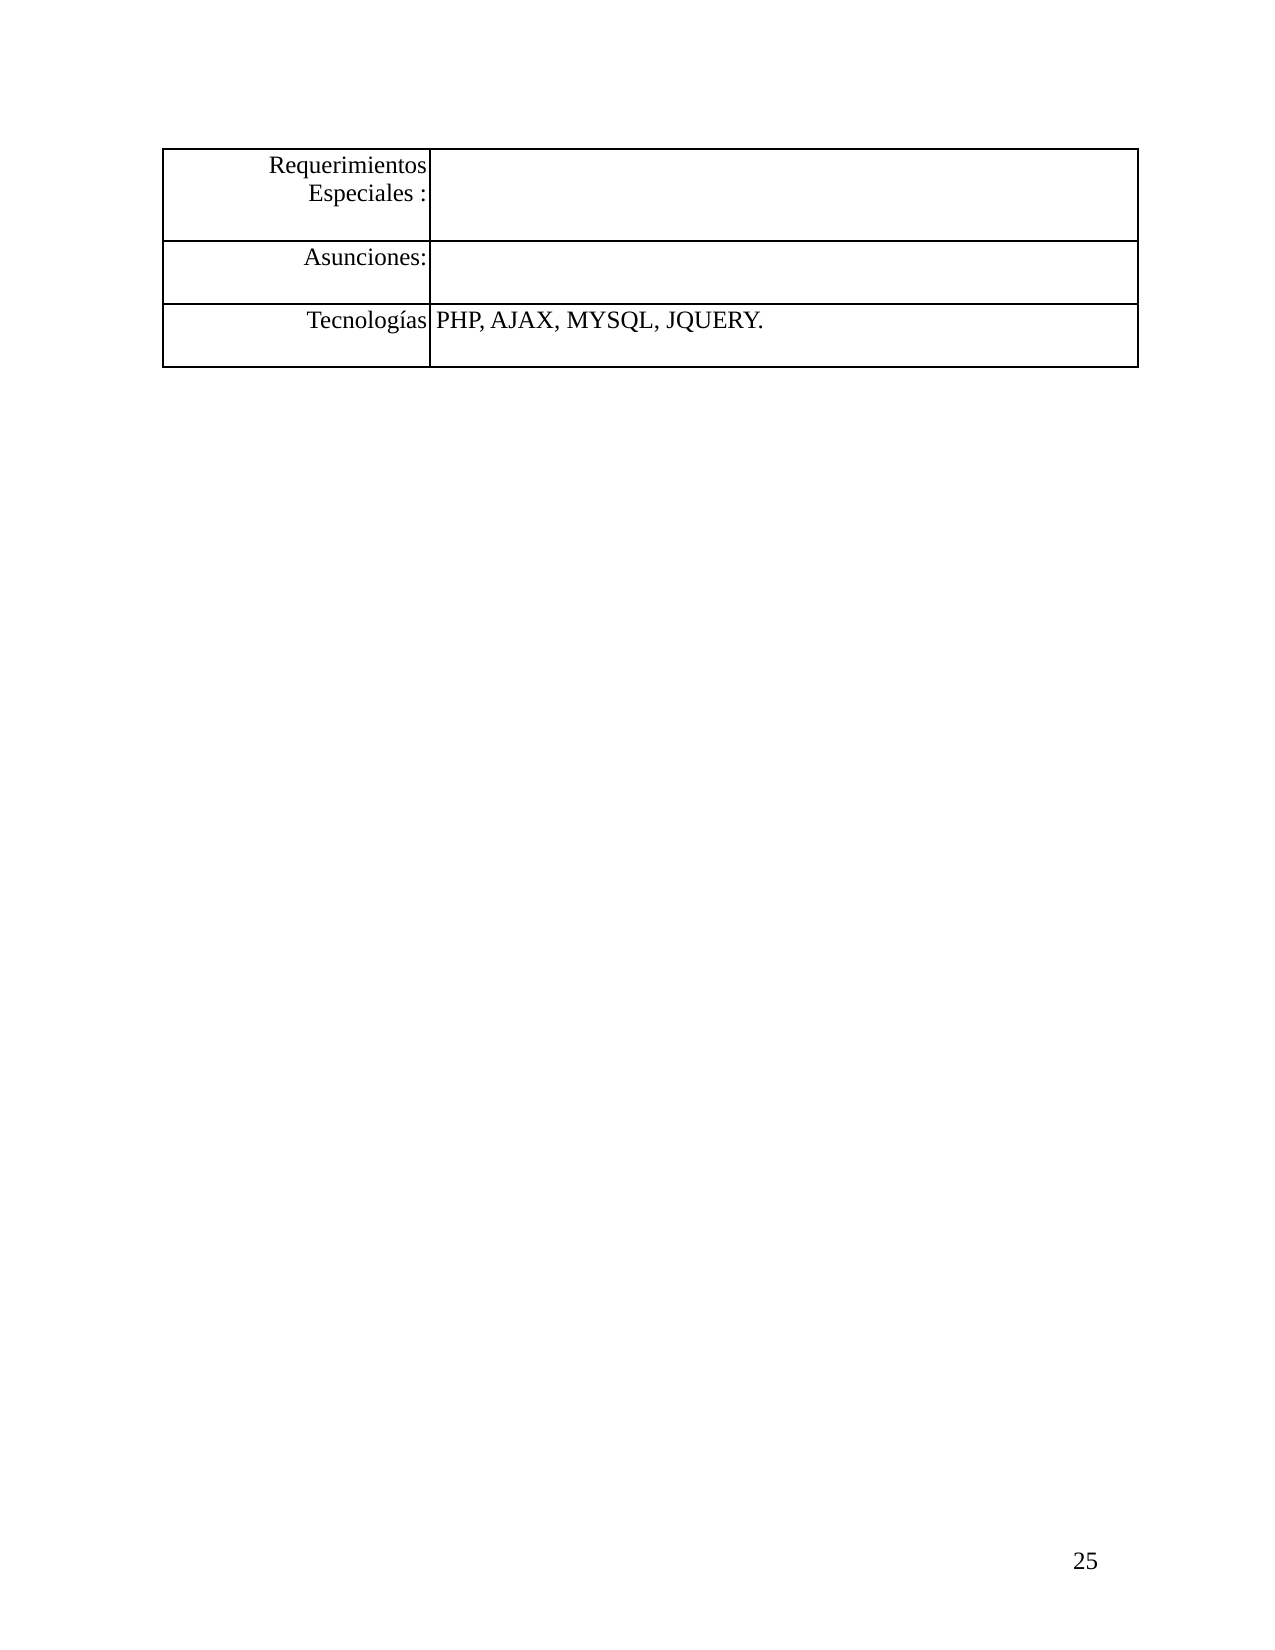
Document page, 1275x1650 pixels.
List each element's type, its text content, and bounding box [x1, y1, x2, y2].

table_cell Asunciones: [164, 242, 429, 303]
table_cell [431, 242, 1137, 303]
table_cell [431, 150, 1137, 239]
table_cell Tecnologías [164, 305, 429, 366]
table_cell Requerimientos Especiales : [164, 150, 429, 239]
table_cell PHP, AJAX, MYSQL, JQUERY. [431, 305, 1137, 366]
